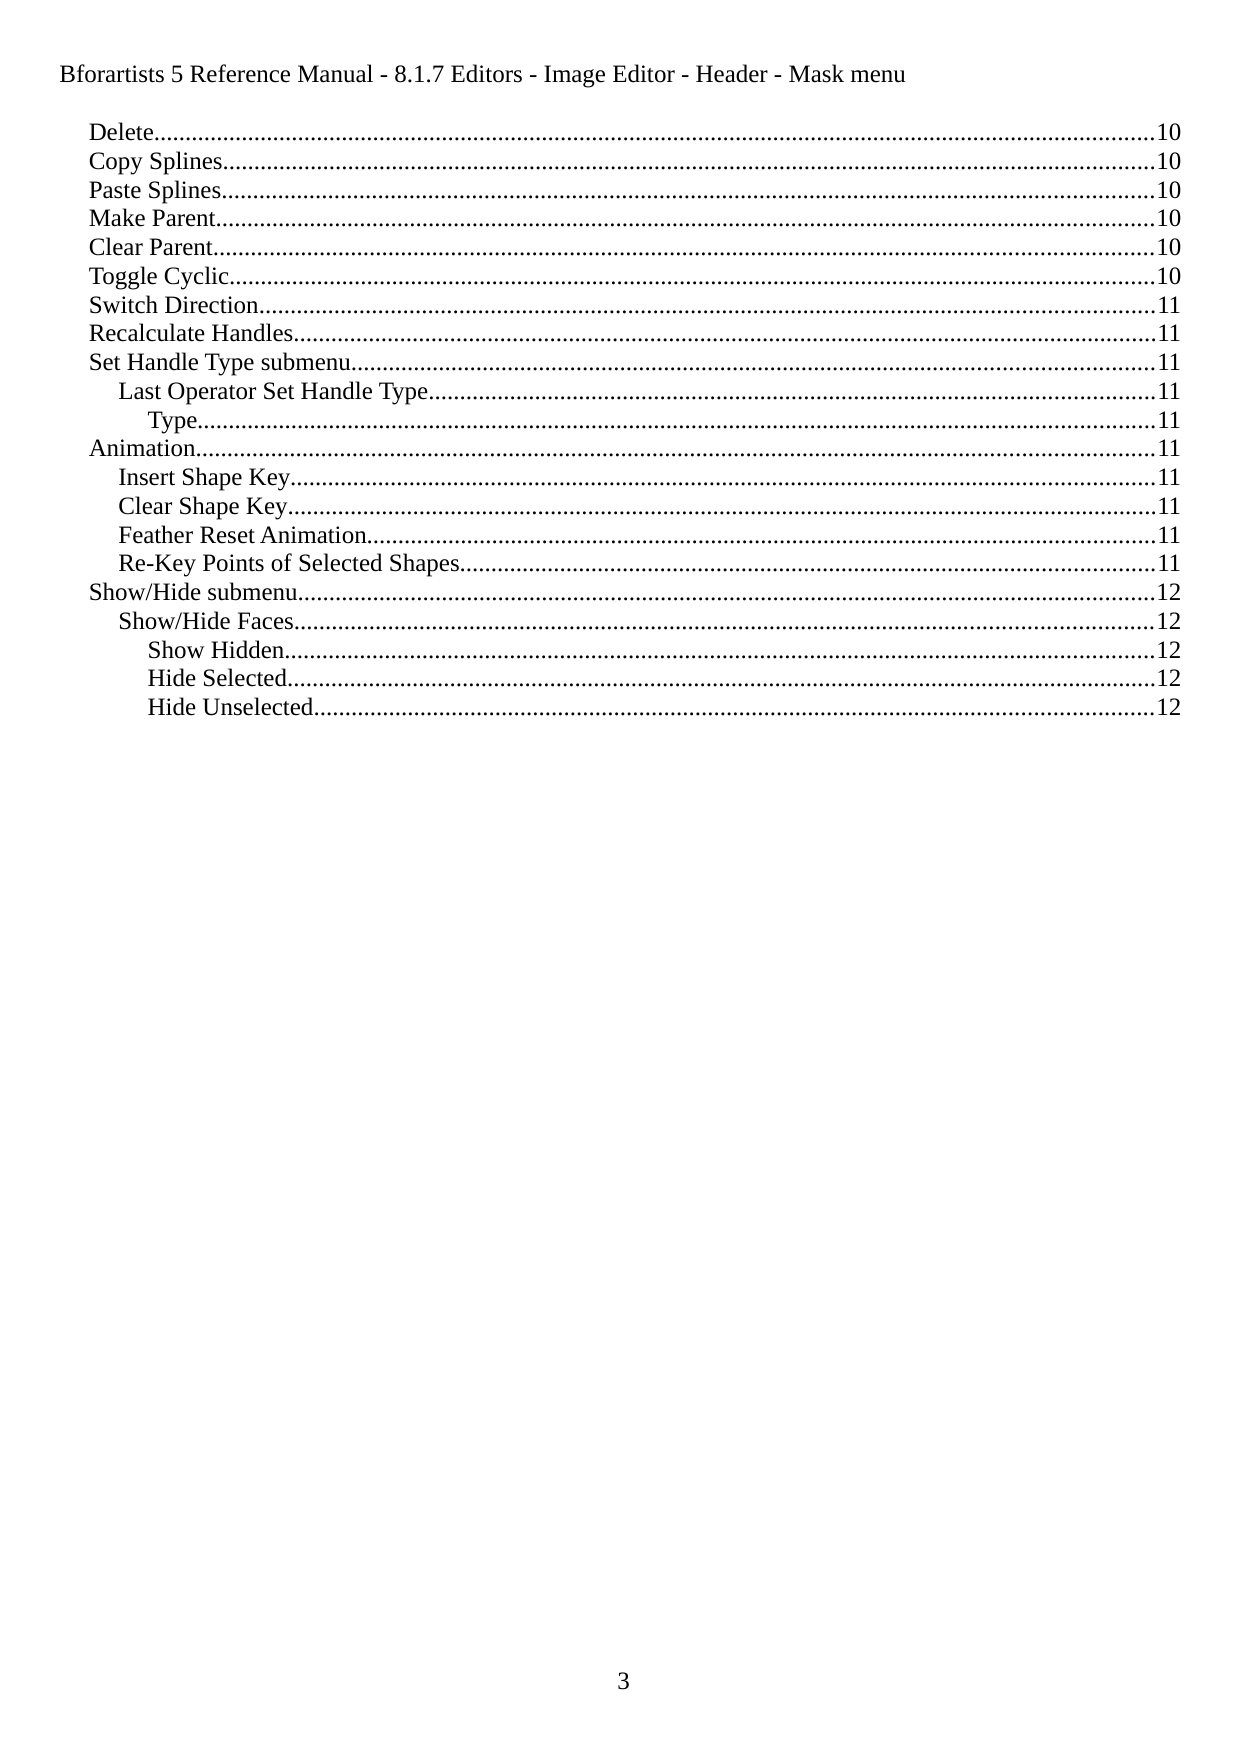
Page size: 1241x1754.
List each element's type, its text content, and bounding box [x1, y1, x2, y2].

text Insert Shape Key 11 [118, 462, 1181, 491]
text Show/Hide submenu 12 [88, 577, 1181, 606]
text Toggle Cyclic 10 [88, 261, 1181, 290]
text Switch Direction 11 [88, 290, 1181, 318]
text Paste Splines 10 [88, 175, 1181, 203]
text Feather Reset Animation 11 [118, 520, 1181, 548]
text Last Operator Set Handle Type 11 [118, 376, 1181, 405]
text Show/Hide Faces 12 [118, 606, 1181, 635]
text Recalculate Handles 11 [88, 318, 1181, 347]
text Hide Selected 12 [147, 663, 1181, 692]
text Re-Key Points of Selected Shapes 11 [118, 548, 1181, 577]
text Delete 10 [88, 117, 1181, 146]
text Type 11 [147, 405, 1181, 433]
text Animation 11 [88, 433, 1181, 462]
text Make Parent 10 [88, 203, 1181, 232]
text Show Hidden 12 [147, 635, 1181, 663]
text Clear Shape Key 11 [118, 491, 1181, 520]
text Copy Splines 10 [88, 146, 1181, 175]
text Clear Parent 10 [88, 232, 1181, 261]
text Hide Unselected 12 [147, 692, 1181, 721]
text Set Handle Type submenu 11 [88, 347, 1181, 376]
